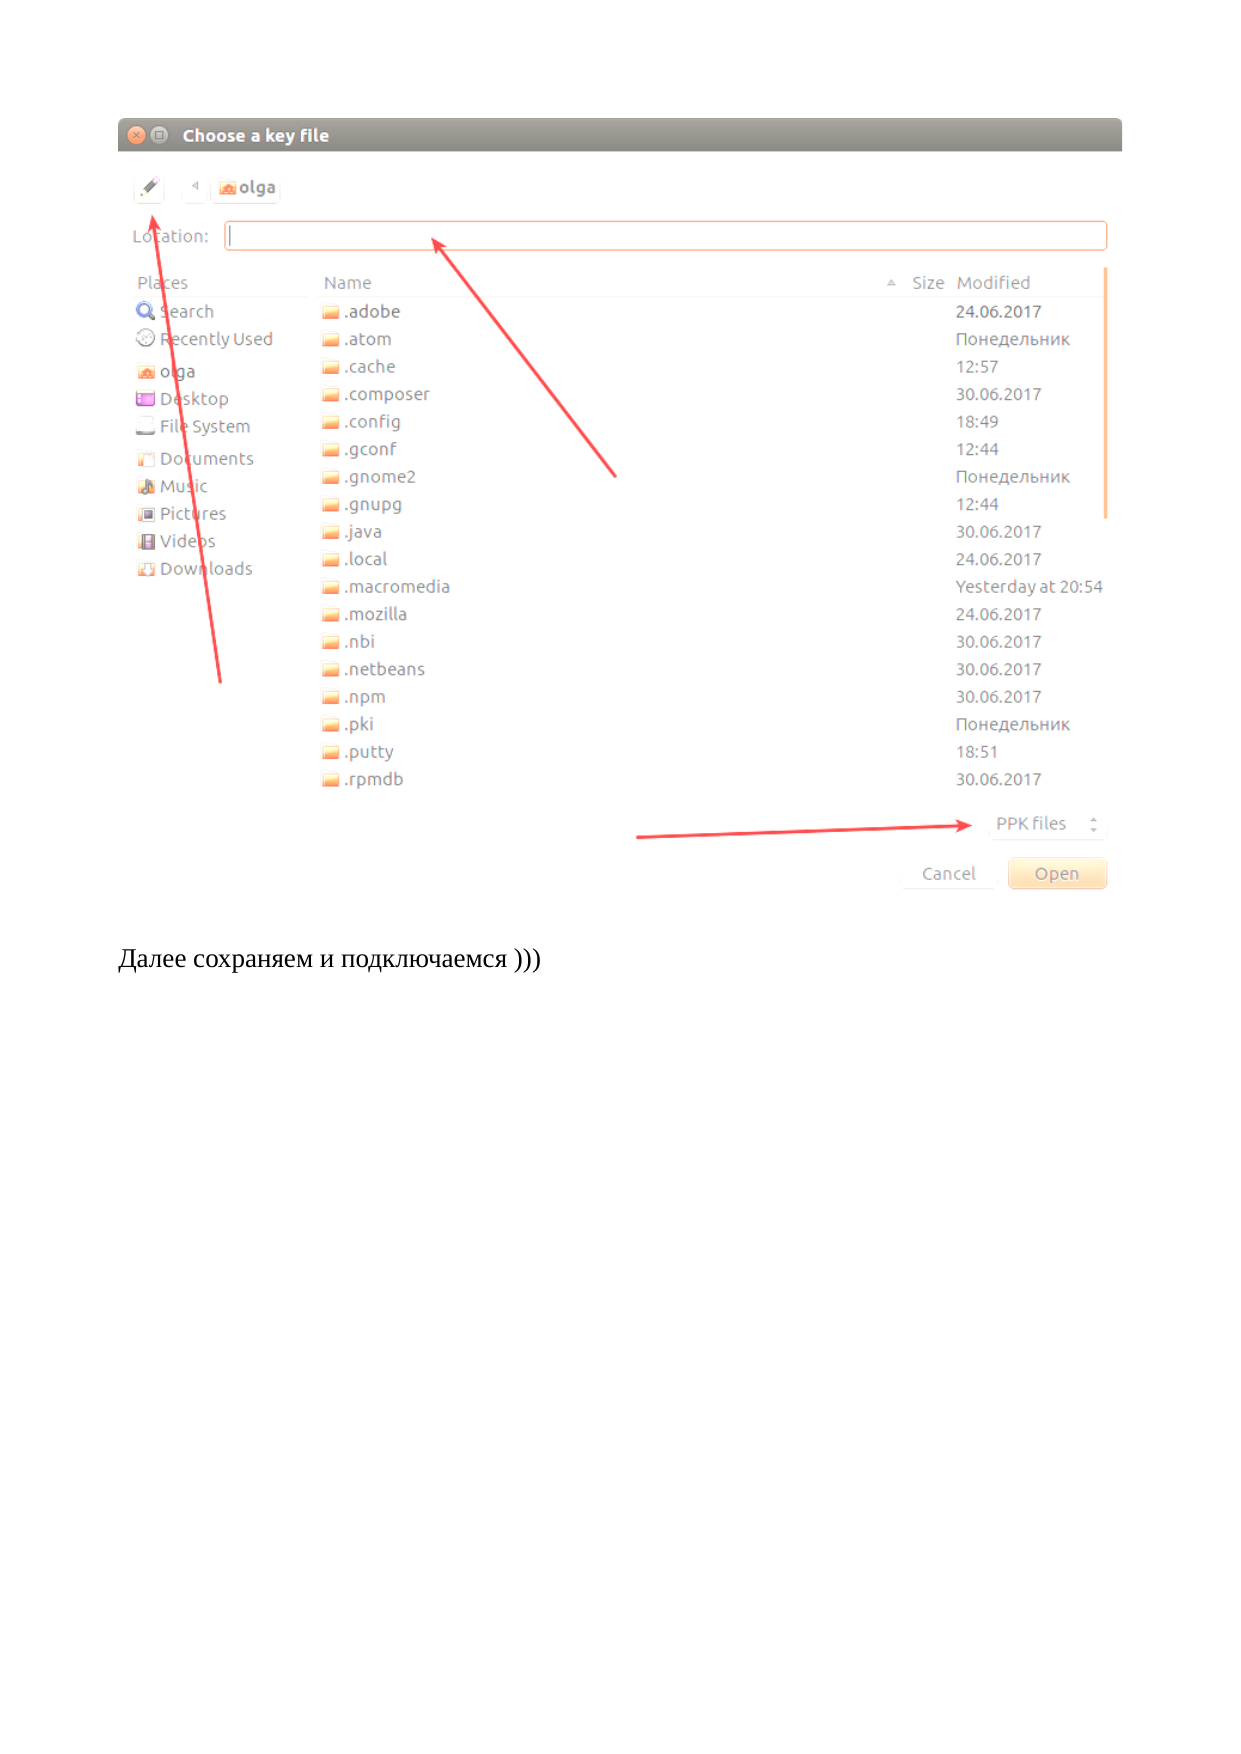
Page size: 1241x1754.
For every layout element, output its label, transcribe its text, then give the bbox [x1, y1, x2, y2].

text Далее сохраняем и подключаемся ))) [118, 942, 1122, 973]
